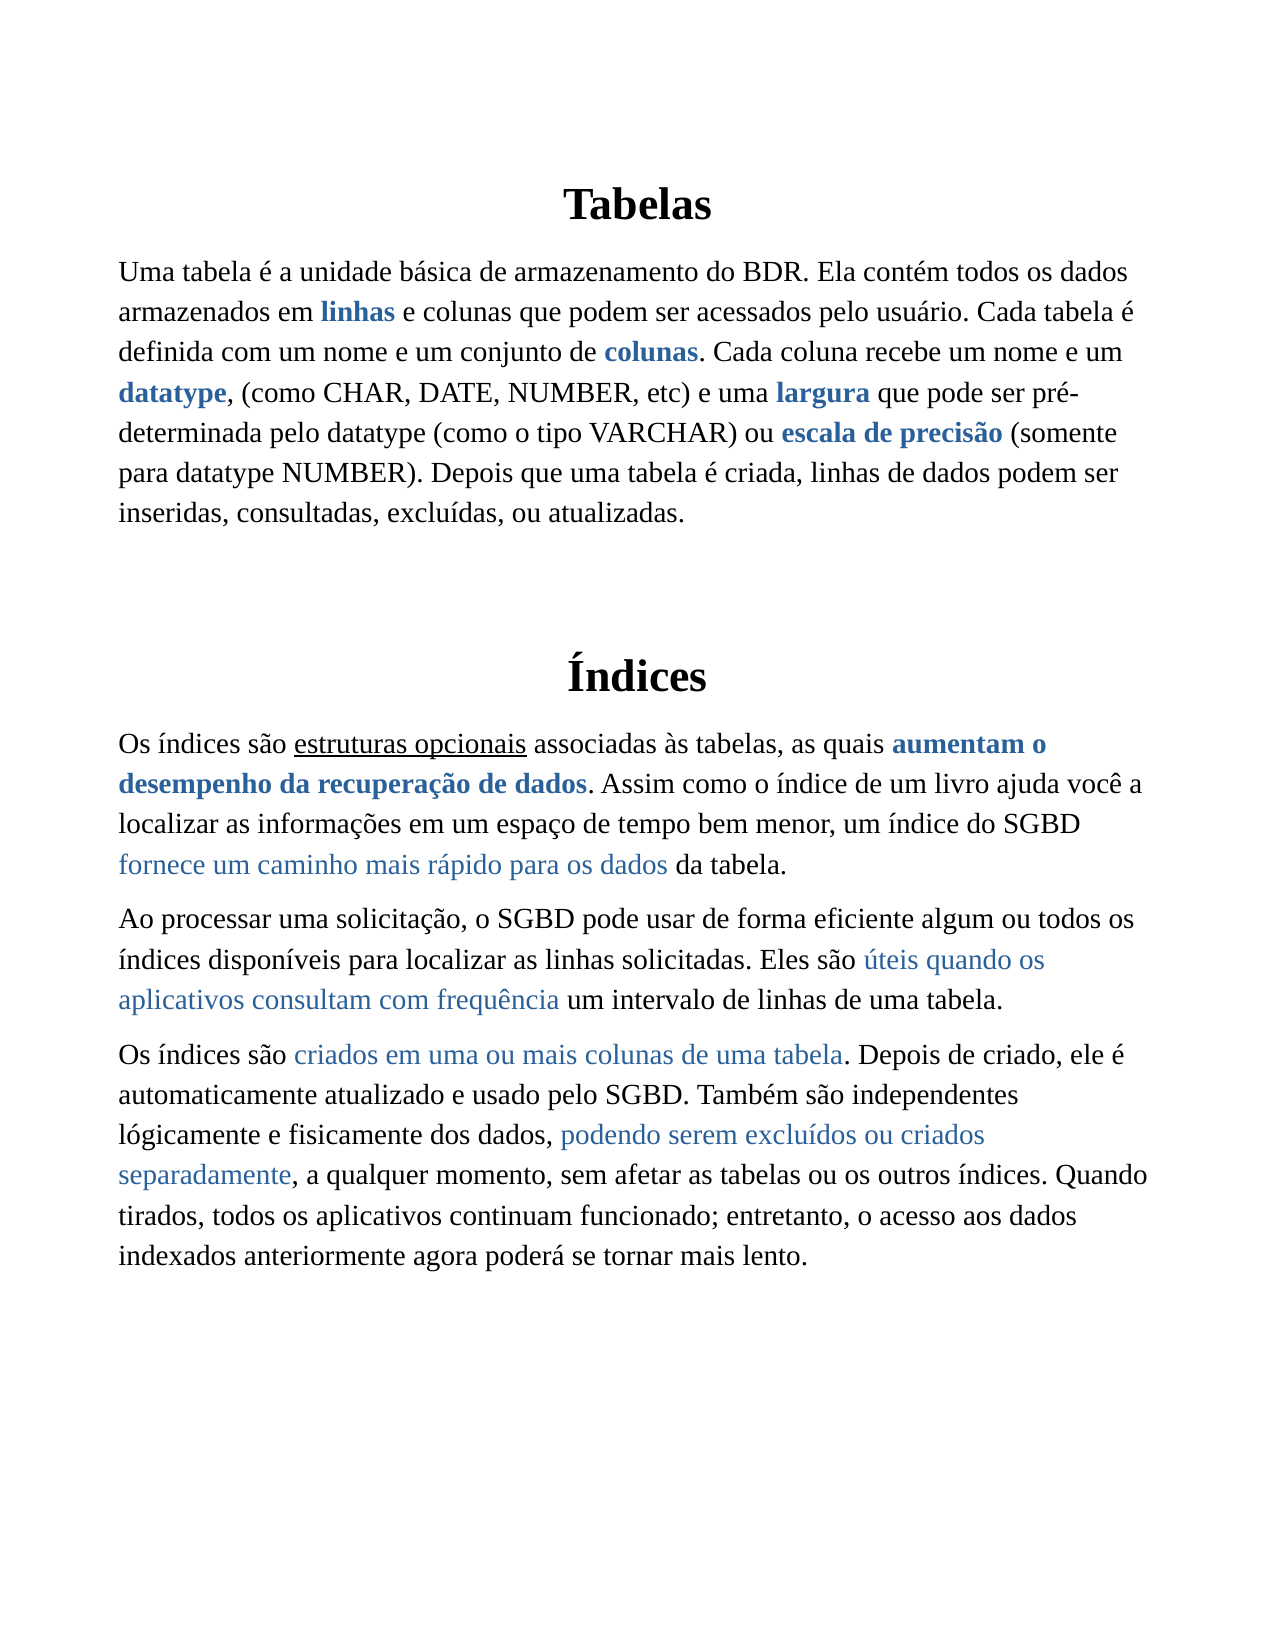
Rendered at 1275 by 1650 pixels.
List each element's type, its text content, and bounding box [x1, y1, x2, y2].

text Índices [118, 648, 1157, 701]
text Uma tabela é a unidade básica de armazenamento do BDR. Ela contém todos os dados armazenados em linhas e colunas que podem ser acessados pelo usuário. Cada tabela é definida com um nome e um conjunto de colunas. Cada coluna recebe um nome e um datatype, (como CHAR, DATE, NUMBER, etc) e uma largura que pode ser pré-determinada pelo datatype (como o tipo VARCHAR) ou escala de precisão (somente para datatype NUMBER). Depois que uma tabela é criada, linhas de dados podem ser inseridas, consultadas, excluídas, ou atualizadas. [118, 254, 1157, 529]
text Tabelas [118, 176, 1157, 229]
text Os índices são estruturas opcionais associadas às tabelas, as quais aumentam o desempenho da recuperação de dados. Assim como o índice de um livro ajuda você a localizar as informações em um espaço de tempo bem menor, um índice do SGBD fornece um caminho mais rápido para os dados da tabela. [118, 726, 1157, 880]
text Ao processar uma solicitação, o SGBD pode usar de forma eficiente algum ou todos os índices disponíveis para localizar as linhas solicitadas. Eles são úteis quando os aplicativos consultam com frequência um intervalo de linhas de uma tabela. [118, 902, 1157, 1016]
text Os índices são criados em uma ou mais colunas de uma tabela. Depois de criado, ele é automaticamente atualizado e usado pelo SGBD. Também são independentes lógicamente e fisicamente dos dados, podendo serem excluídos ou criados separadamente, a qualquer momento, sem afetar as tabelas ou os outros índices. Quando tirados, todos os aplicativos continuam funcionado; entretanto, o acesso aos dados indexados anteriormente agora poderá se tornar mais lento. [118, 1037, 1157, 1271]
